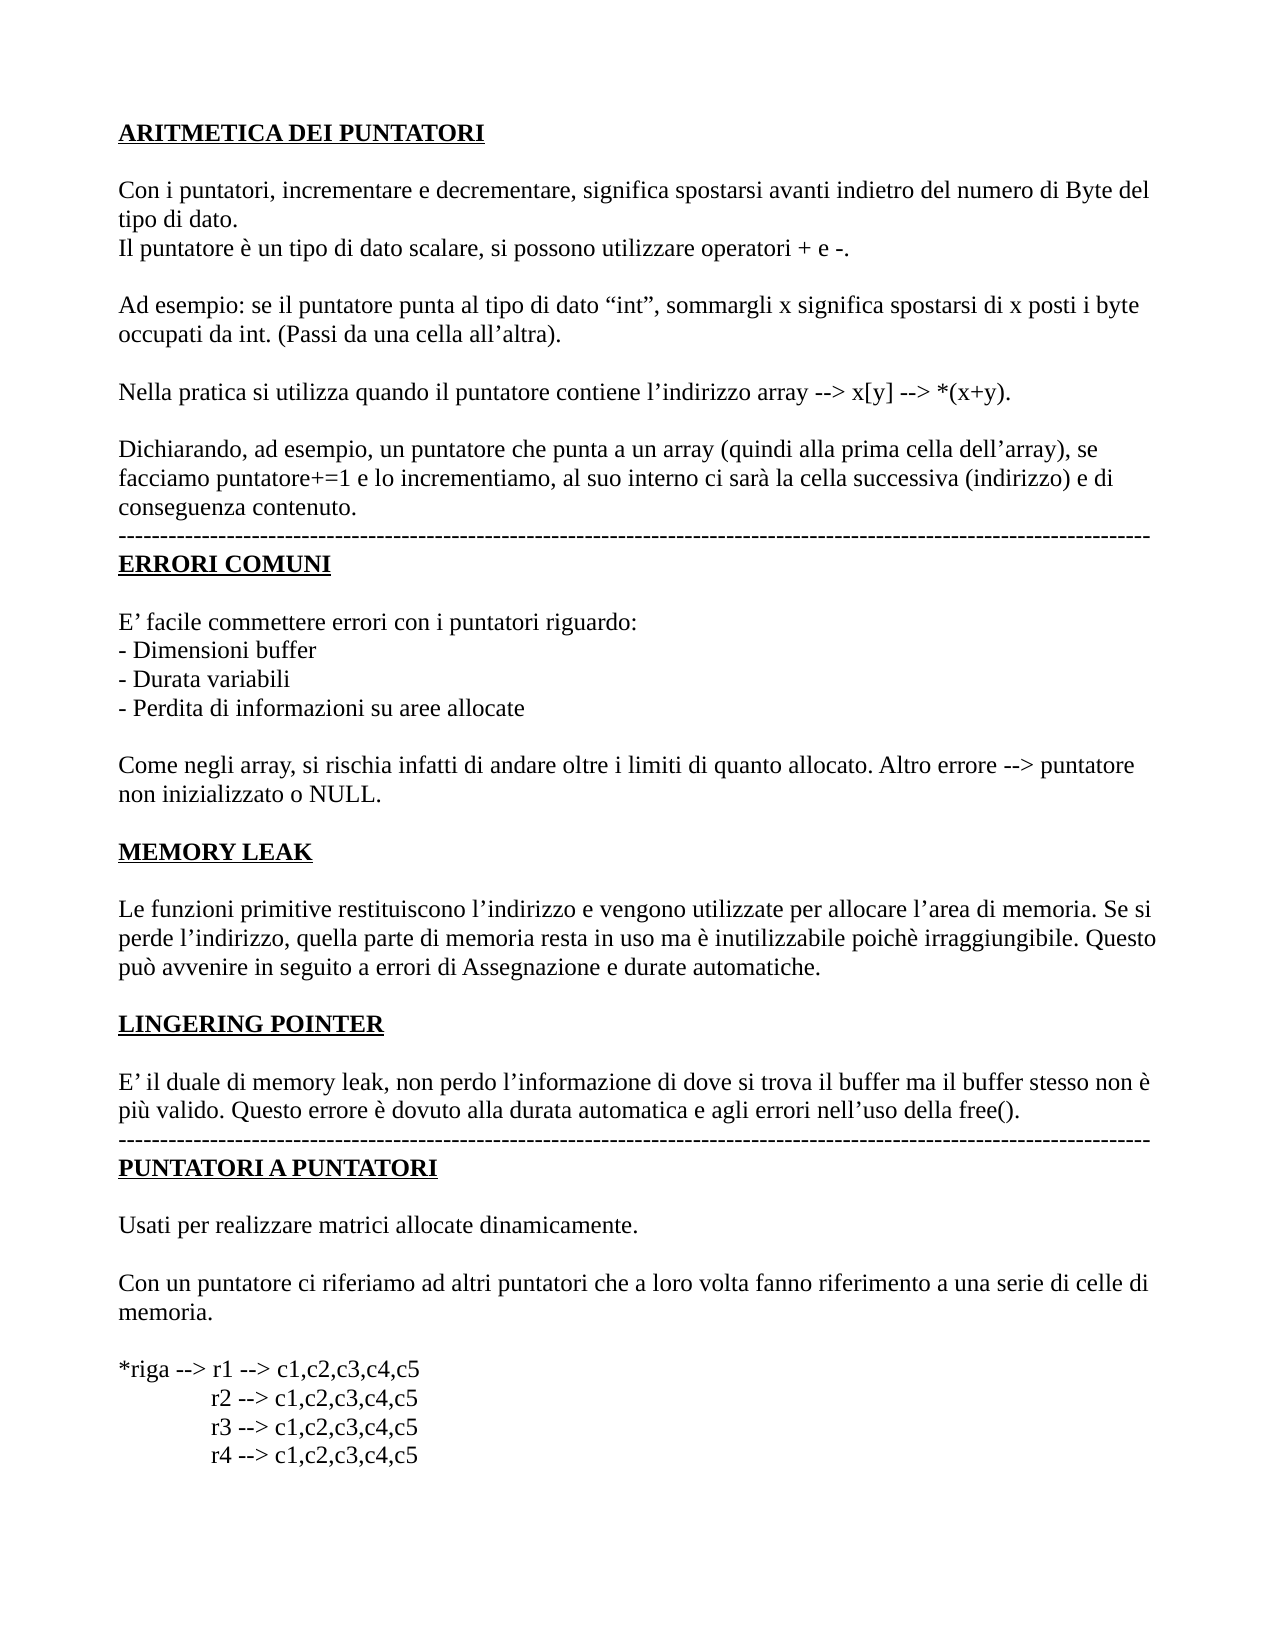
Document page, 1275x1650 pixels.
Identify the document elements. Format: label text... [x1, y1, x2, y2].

text r3 --> c1,c2,c3,c4,c5 [118, 1412, 1157, 1441]
text Con un puntatore ci riferiamo ad altri puntatori che a loro volta fanno riferimento a una serie di celle di memoria. [118, 1268, 1157, 1326]
text Usati per realizzare matrici allocate dinamicamente. [118, 1211, 1157, 1239]
text Le funzioni primitive restituiscono l’indirizzo e vengono utilizzate per allocare l’area di memoria. Se si perde l’indirizzo, quella parte di memoria resta in uso ma è inutilizzabile poichè irraggiungibile. Questo può avvenire in seguito a errori di Assegnazione e durate automatiche. [118, 894, 1157, 981]
text r4 --> c1,c2,c3,c4,c5 [118, 1441, 1157, 1469]
text LINGERING POINTER [118, 1009, 1157, 1038]
text PUNTATORI A PUNTATORI [118, 1153, 1157, 1182]
text Ad esempio: se il puntatore punta al tipo di dato “int”, sommargli x significa spostarsi di x posti i byte occupati da int. (Passi da una cella all’altra). [118, 291, 1157, 348]
text ----------------------------------------------------------------------------------------------------------------------------ERRORI COMUNI [118, 521, 1157, 578]
text ---------------------------------------------------------------------------------------------------------------------------- [118, 1124, 1157, 1153]
text E’ il duale di memory leak, non perdo l’informazione di dove si trova il buffer ma il buffer stesso non è più valido. Questo errore è dovuto alla durata automatica e agli errori nell’uso della free(). [118, 1067, 1157, 1124]
text r2 --> c1,c2,c3,c4,c5 [118, 1383, 1157, 1412]
text Nella pratica si utilizza quando il puntatore contiene l’indirizzo array --> x[y] --> *(x+y). [118, 377, 1157, 406]
text Con i puntatori, incrementare e decrementare, significa spostarsi avanti indietro del numero di Byte del tipo di dato. [118, 176, 1157, 233]
text - Durata variabili [118, 664, 1157, 693]
text E’ facile commettere errori con i puntatori riguardo: [118, 607, 1157, 636]
text *riga --> r1 --> c1,c2,c3,c4,c5 [118, 1354, 1157, 1383]
text - Perdita di informazioni su aree allocate [118, 693, 1157, 722]
text ARITMETICA DEI PUNTATORI [118, 118, 1157, 147]
text Dichiarando, ad esempio, un puntatore che punta a un array (quindi alla prima cella dell’array), se facciamo puntatore+=1 e lo incrementiamo, al suo interno ci sarà la cella successiva (indirizzo) e di conseguenza contenuto. [118, 434, 1157, 521]
text - Dimensioni buffer [118, 636, 1157, 664]
text Il puntatore è un tipo di dato scalare, si possono utilizzare operatori + e -. [118, 233, 1157, 262]
text Come negli array, si rischia infatti di andare oltre i limiti di quanto allocato. Altro errore --> puntatore non inizializzato o NULL. [118, 751, 1157, 808]
text MEMORY LEAK [118, 837, 1157, 866]
